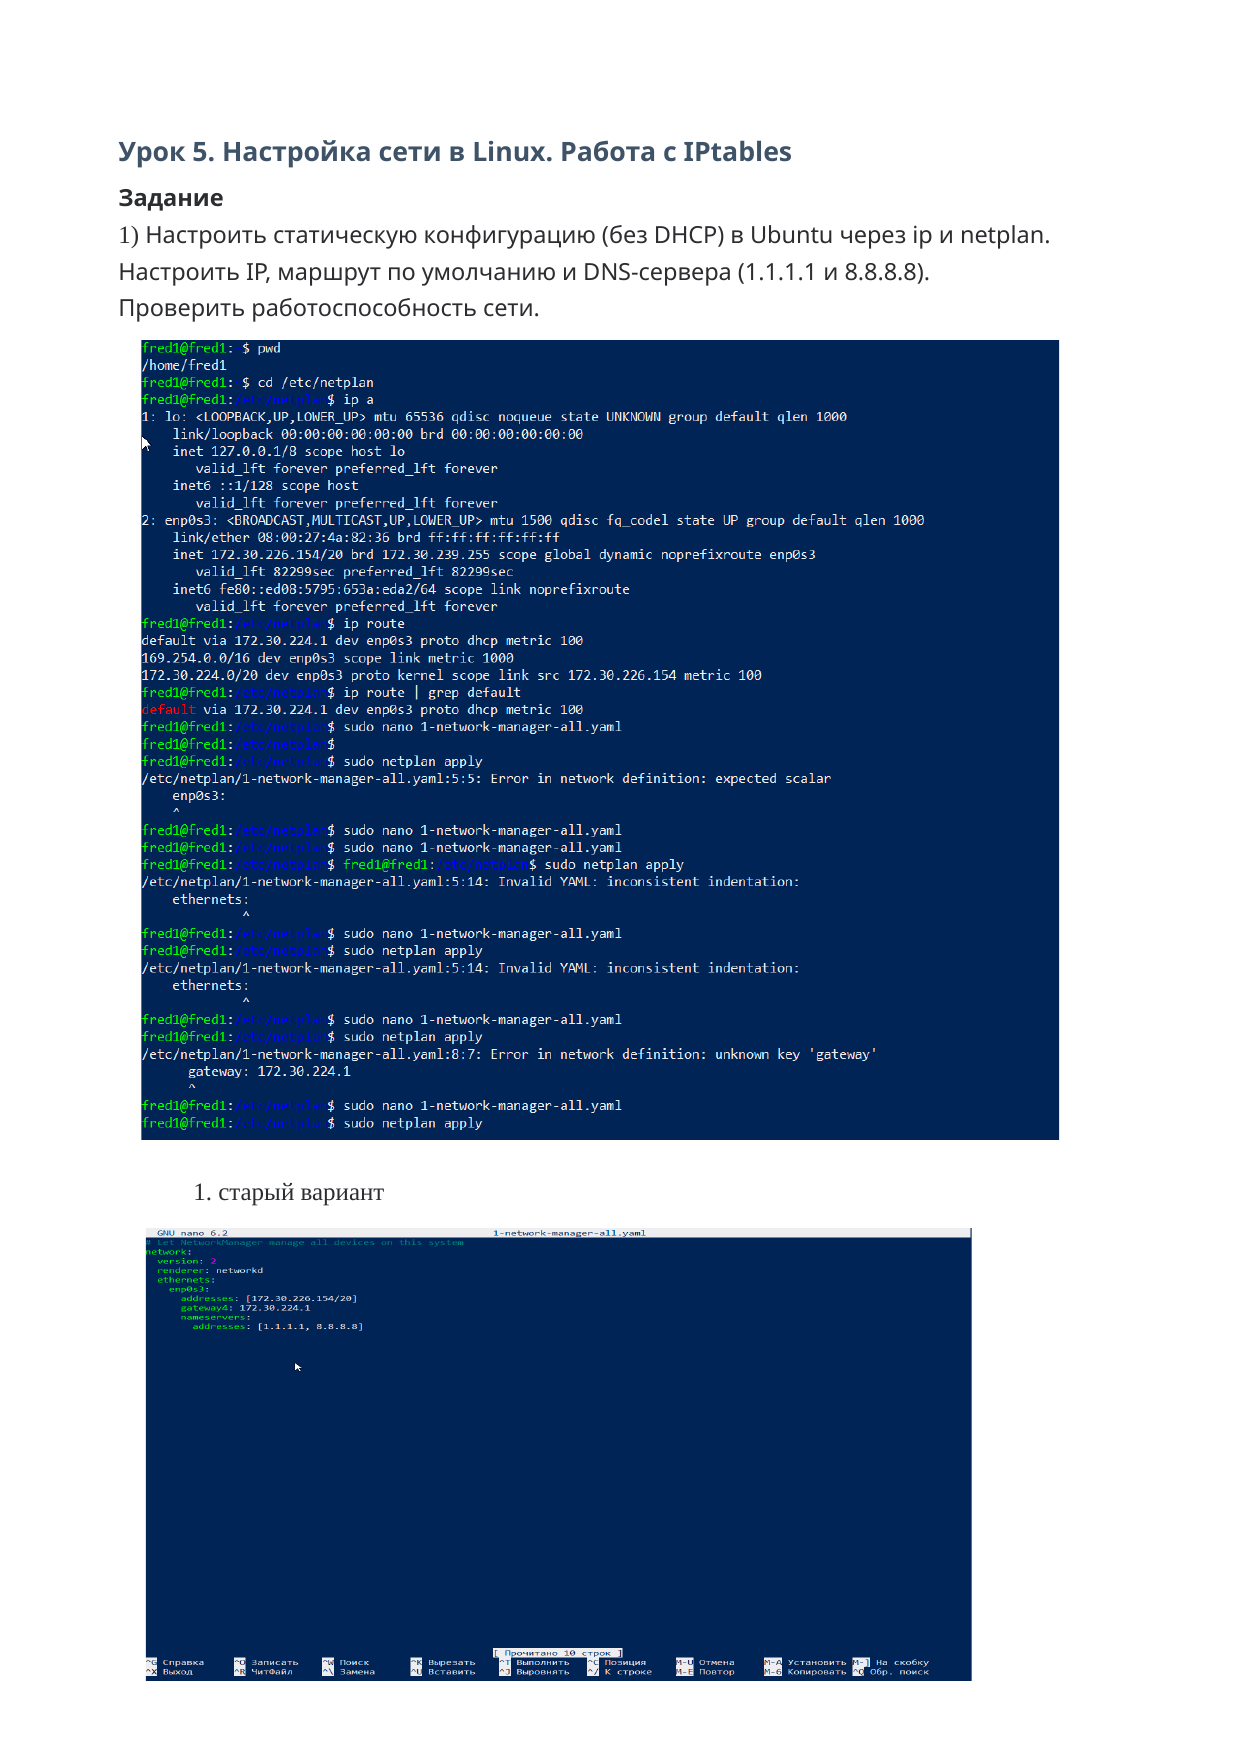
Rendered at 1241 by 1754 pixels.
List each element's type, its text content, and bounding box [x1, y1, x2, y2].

picture [141, 340, 1060, 1140]
subtitle Урок 5. Настройка сети в Linux. Работа с IPtables [118, 133, 1122, 169]
picture [145, 1228, 972, 1681]
text 1. старый вариант [118, 1177, 1122, 1206]
text 1) Настроить статическую конфигурацию (без DHCP) в Ubuntu через ip и netplan. Настроить IP, маршрут по умолчанию и DNS-сервера (1.1.1.1 и 8.8.8.8). Проверить работоспособность сети. [118, 218, 1122, 324]
text Задание [118, 181, 1122, 213]
